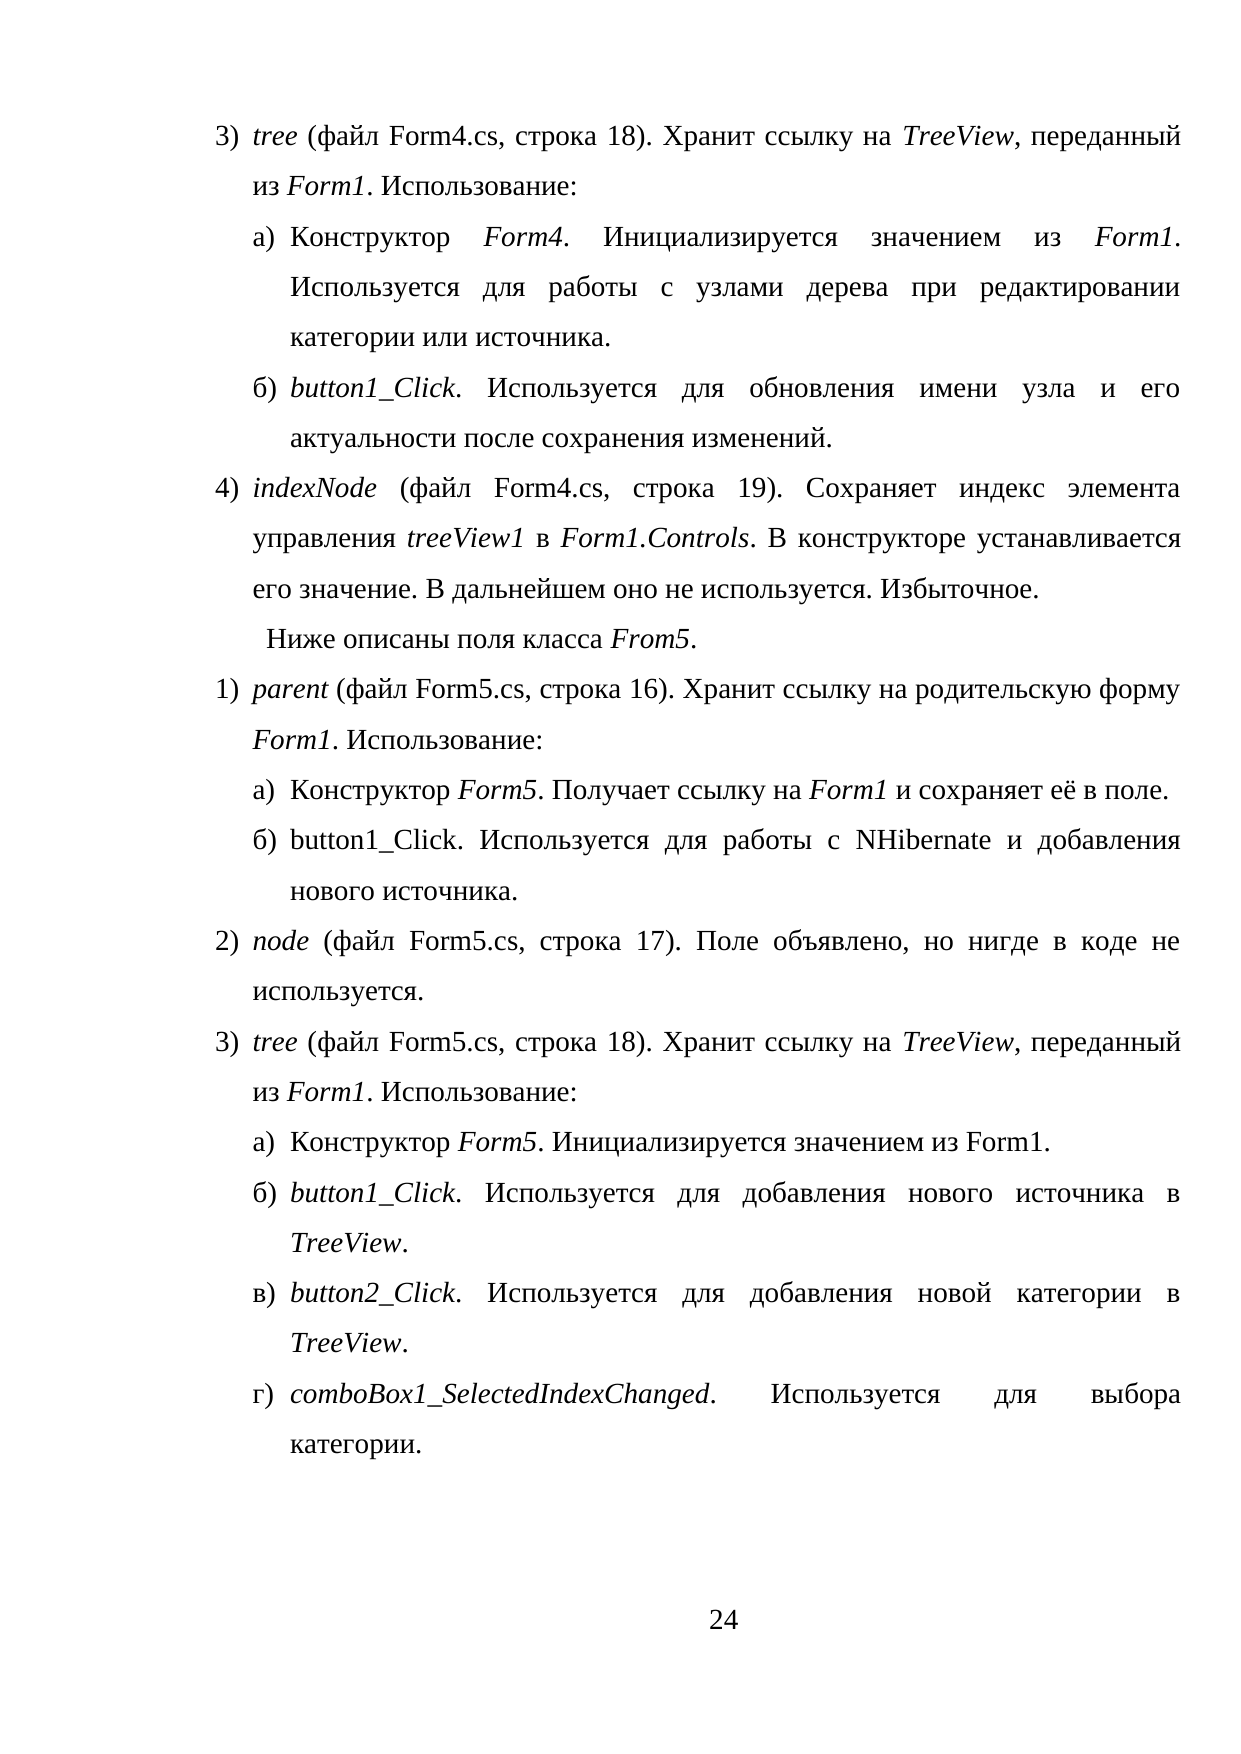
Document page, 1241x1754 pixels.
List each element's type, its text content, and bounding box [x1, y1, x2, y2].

list button1_Click. Используется для добавления нового источника в TreeView. [252, 1175, 1181, 1258]
list node (файл Form5.cs, строка 17). Поле объявлено, но нигде в коде не используется. [215, 923, 1181, 1007]
text Ниже описаны поля класса From5. [177, 621, 1181, 655]
list tree (файл Form4.cs, строка 18). Хранит ссылку на TreeView, переданный из Form1. Использование: [215, 118, 1181, 202]
list indexNode (файл Form4.cs, строка 19). Сохраняет индекс элемента управления treeView1 в Form1.Controls. В конструкторе устанавливается его значение. В дальнейшем оно не используется. Избыточное. [215, 470, 1181, 604]
list parent (файл Form5.cs, строка 16). Хранит ссылку на родительскую форму Form1. Использование: [215, 672, 1181, 755]
list Конструктор Form5. Инициализируется значением из Form1. [252, 1124, 1181, 1158]
list tree (файл Form5.cs, строка 18). Хранит ссылку на TreeView, переданный из Form1. Использование: [215, 1024, 1181, 1108]
list button1_Click. Используется для работы с NHibernate и добавления нового источника. [252, 822, 1181, 906]
list comboBox1_SelectedIndexChanged. Используется для выбора категории. [252, 1376, 1181, 1460]
list Конструктор Form4. Инициализируется значением из Form1. Используется для работы с узлами дерева при редактировании категории или источника. [252, 219, 1181, 353]
list Конструктор Form5. Получает ссылку на Form1 и сохраняет её в поле. [252, 772, 1181, 806]
list button1_Click. Используется для обновления имени узла и его актуальности после сохранения изменений. [252, 370, 1181, 453]
list button2_Click. Используется для добавления новой категории в TreeView. [252, 1275, 1181, 1359]
